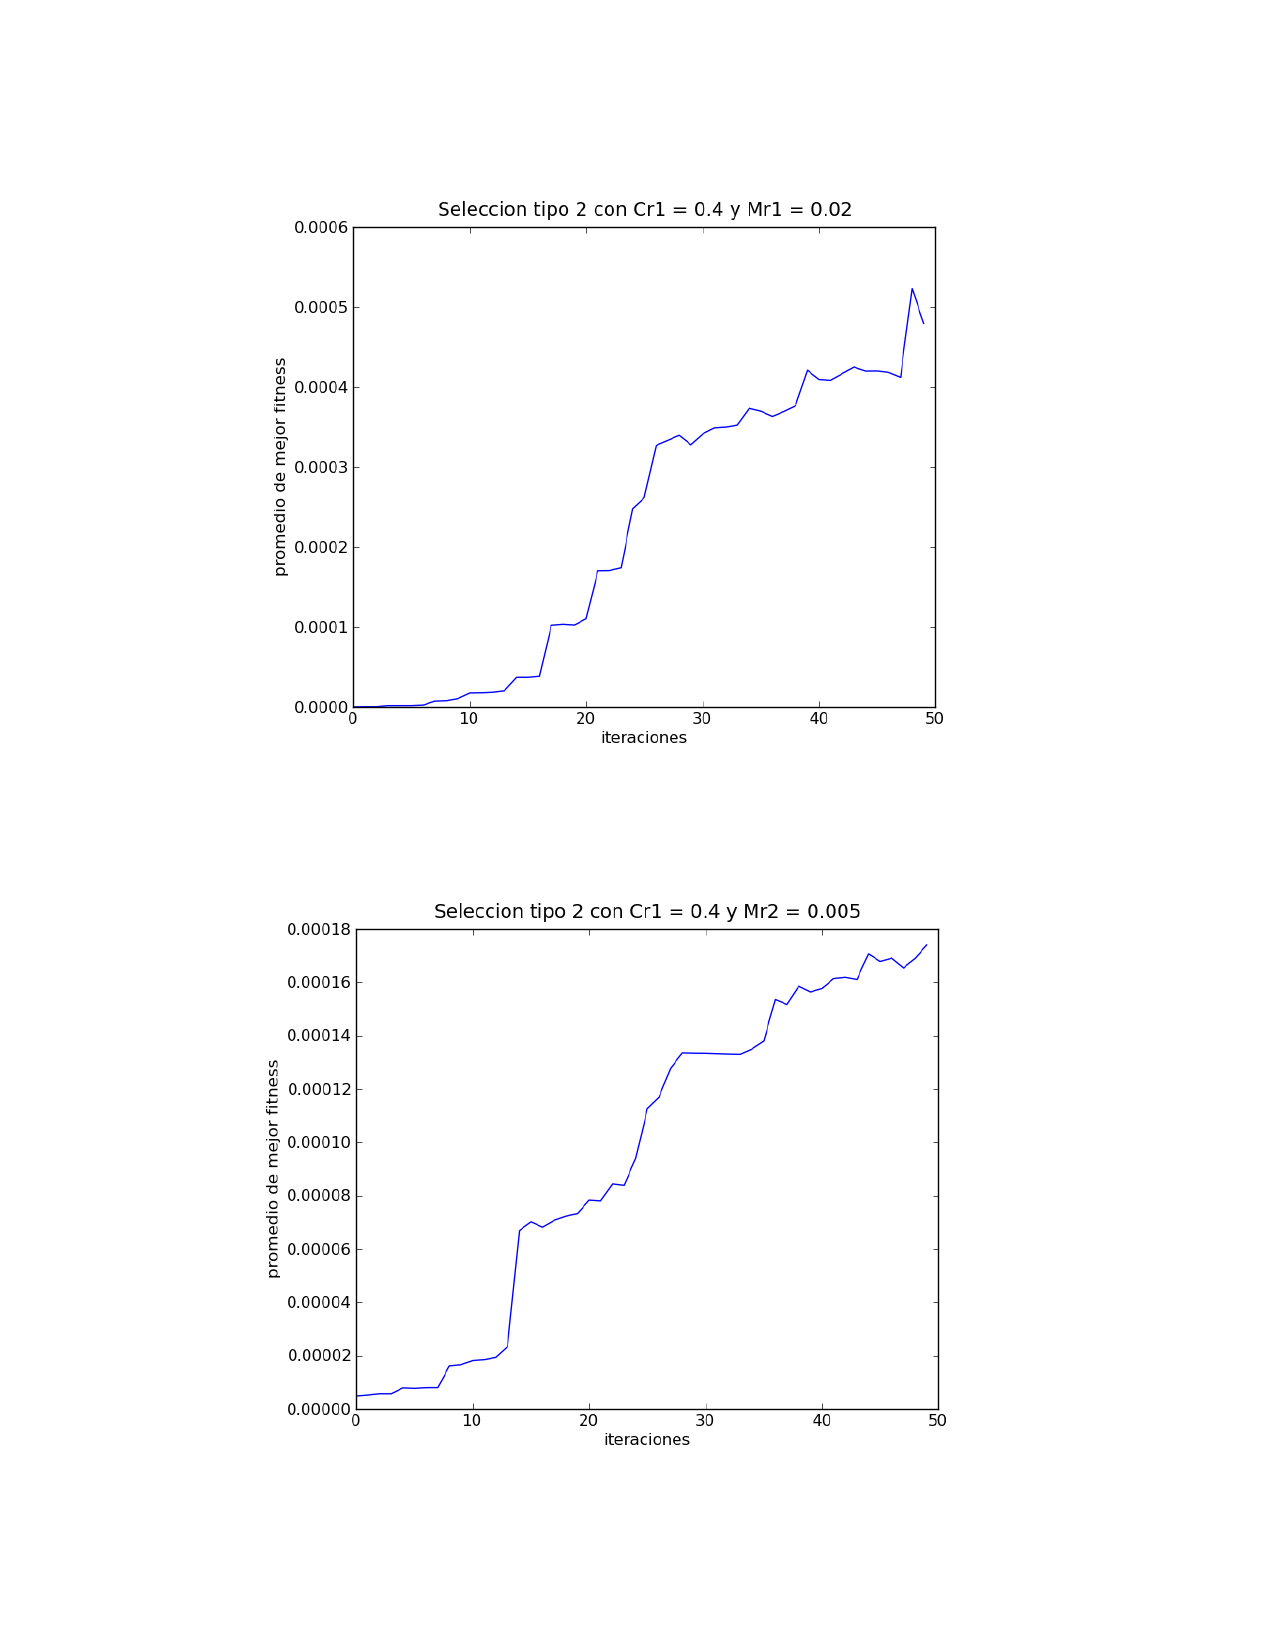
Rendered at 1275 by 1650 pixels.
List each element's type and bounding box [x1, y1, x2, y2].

picture [259, 167, 1010, 767]
picture [262, 869, 1013, 1470]
